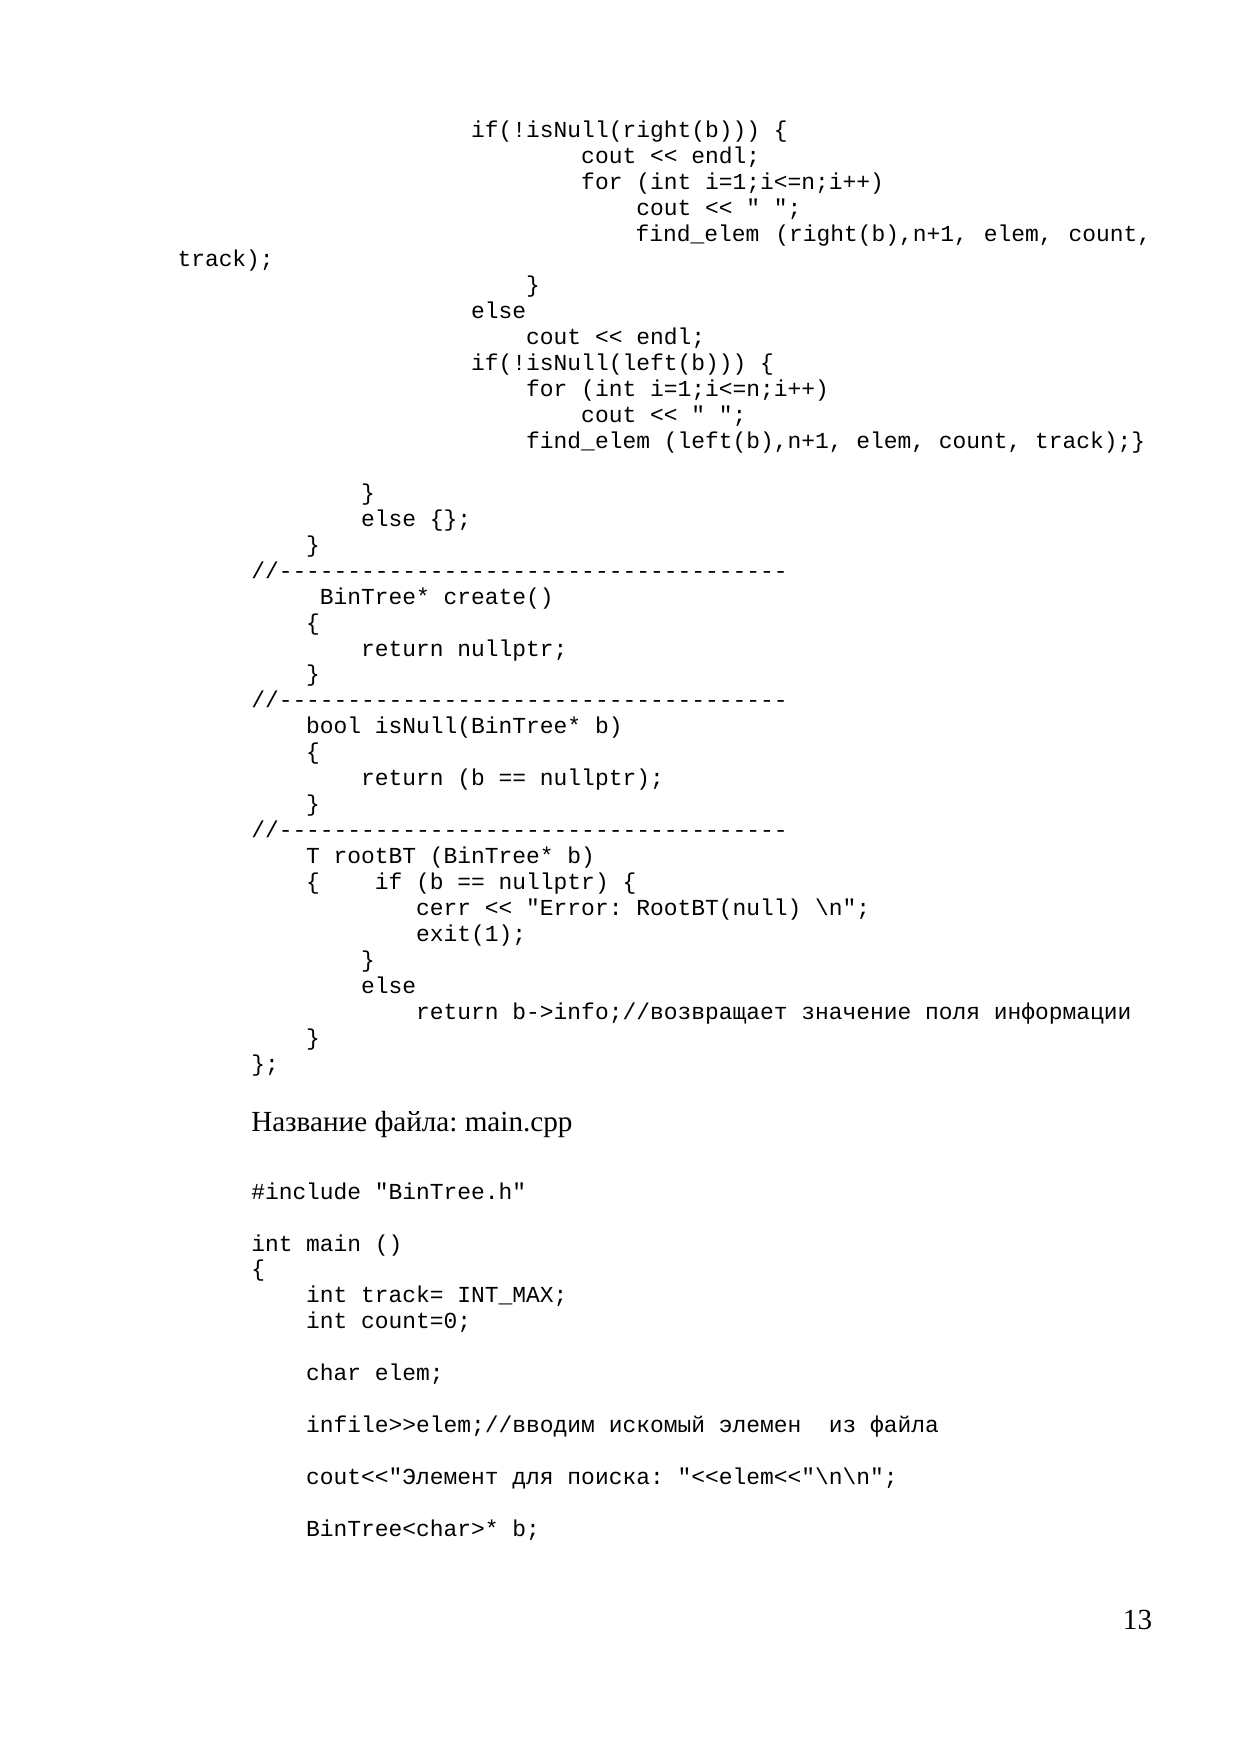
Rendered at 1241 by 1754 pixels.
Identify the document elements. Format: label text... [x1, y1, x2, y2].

text if(!isNull(right(b))) { [177, 118, 1152, 144]
text } [177, 274, 1152, 300]
text { [177, 1258, 1152, 1284]
text } [177, 792, 1152, 818]
text int track= INT_MAX; [177, 1284, 1152, 1310]
text char elem; [177, 1362, 1152, 1387]
text cout << " "; [177, 403, 1152, 429]
text exit(1); [177, 922, 1152, 948]
text find_elem (left(b),n+1, elem, count, track);} [177, 429, 1152, 455]
text else {}; [177, 507, 1152, 533]
text if(!isNull(left(b))) { [177, 352, 1152, 377]
text //------------------------------------- [177, 559, 1152, 585]
text return (b == nullptr); [177, 767, 1152, 792]
text } [177, 533, 1152, 559]
text } [177, 481, 1152, 507]
text }; [177, 1052, 1152, 1078]
text Название файла: main.cpp [177, 1104, 1152, 1137]
text else [177, 974, 1152, 1000]
text cerr << "Error: RootBT(null) \n"; [177, 896, 1152, 922]
text cout << endl; [177, 326, 1152, 352]
text { if (b == nullptr) { [177, 870, 1152, 896]
text } [177, 948, 1152, 974]
text else [177, 300, 1152, 326]
text infile>>elem;//вводим искомый элемен из файла [177, 1413, 1152, 1439]
text for (int i=1;i<=n;i++) [177, 170, 1152, 196]
text cout << endl; [177, 144, 1152, 170]
text } [177, 1026, 1152, 1052]
text int count=0; [177, 1310, 1152, 1336]
text find_elem (right(b),n+1, elem, count, track); [177, 222, 1152, 274]
text return b->info;//возвращает значение поля информации [177, 1000, 1152, 1026]
text { [177, 611, 1152, 637]
text cout << " "; [177, 196, 1152, 222]
text for (int i=1;i<=n;i++) [177, 377, 1152, 403]
text BinTree* create() [177, 585, 1152, 611]
text int main () [177, 1232, 1152, 1258]
text bool isNull(BinTree* b) [177, 715, 1152, 741]
text //------------------------------------- [177, 818, 1152, 844]
text T rootBT (BinTree* b) [177, 844, 1152, 870]
text return nullptr; [177, 637, 1152, 663]
text //------------------------------------- [177, 689, 1152, 715]
text cout<<"Элемент для поиска: "<<elem<<"\n\n"; [177, 1465, 1152, 1491]
text #include "BinTree.h" [177, 1180, 1152, 1206]
text BinTree<char>* b; [177, 1517, 1152, 1543]
text } [177, 663, 1152, 689]
text { [177, 741, 1152, 767]
